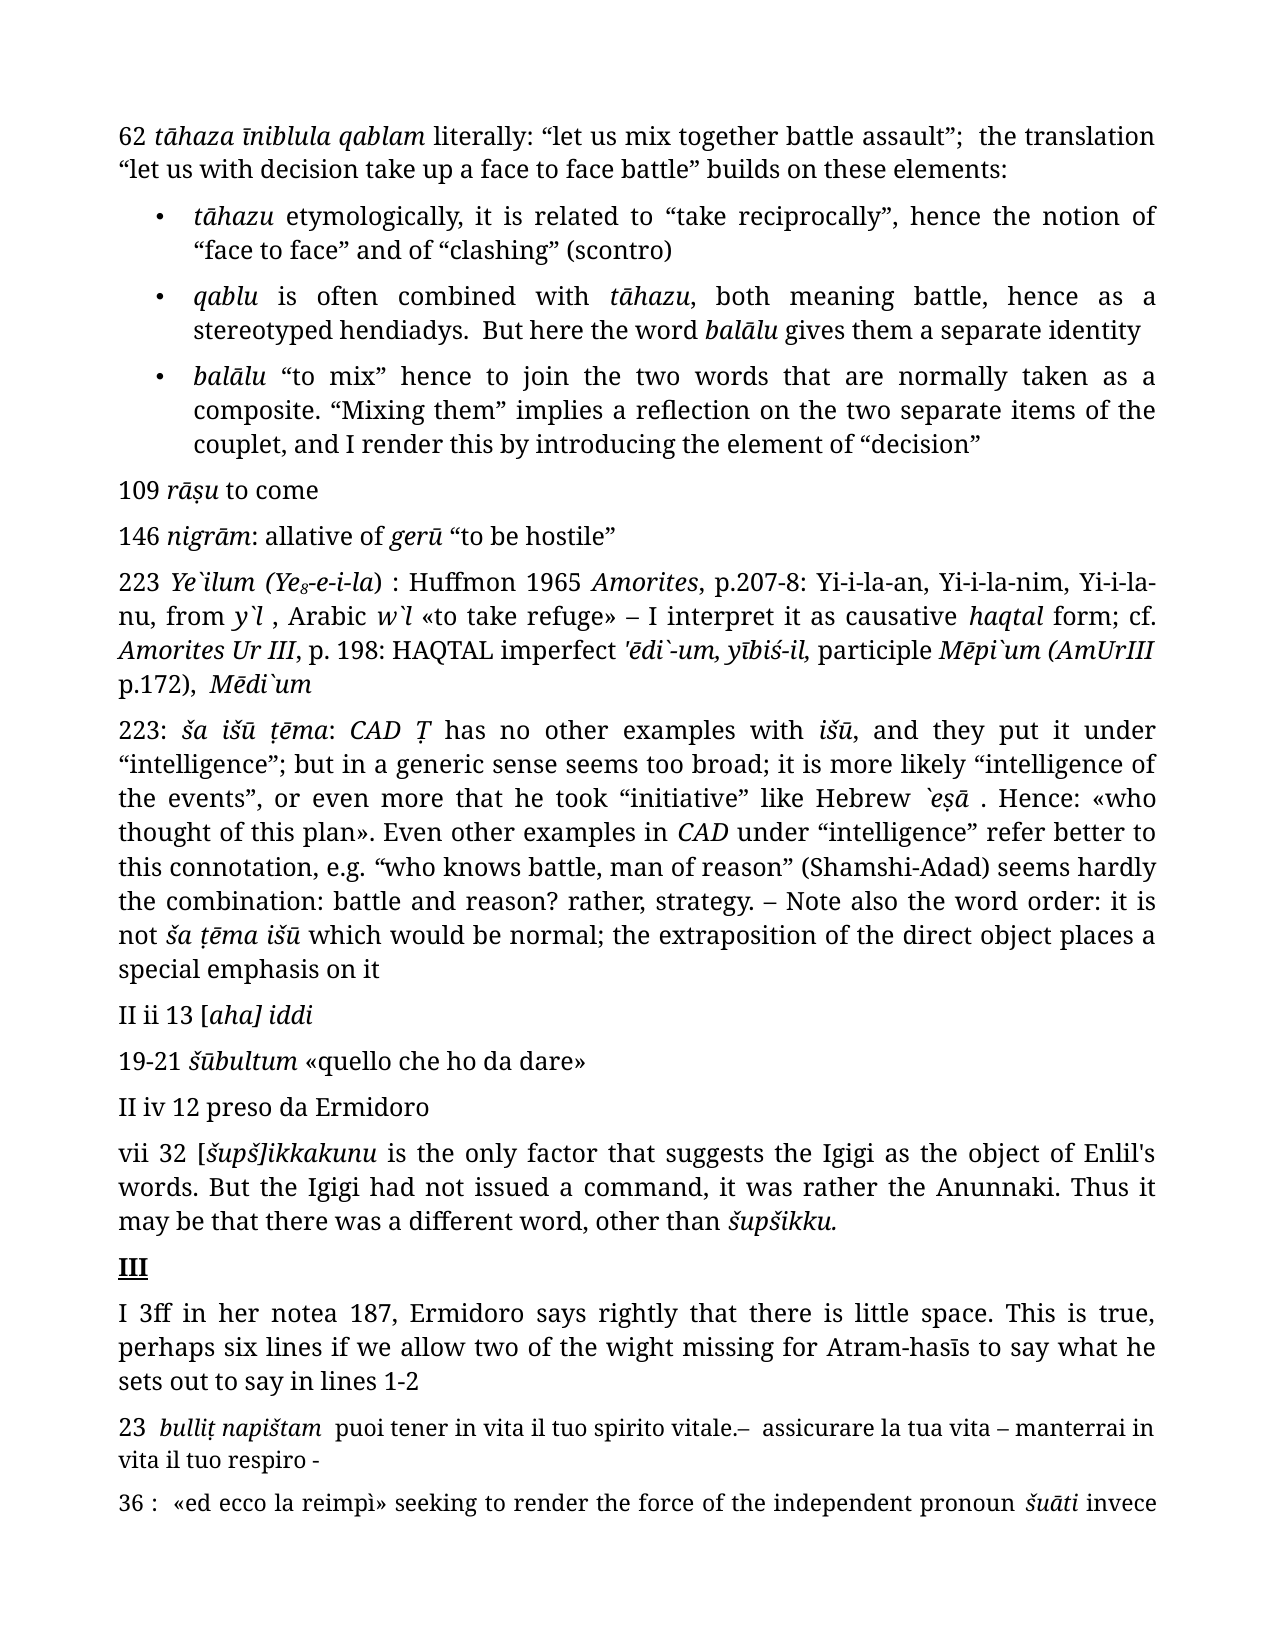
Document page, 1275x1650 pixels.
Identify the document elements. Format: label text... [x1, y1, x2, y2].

text 223: ša išū ṭēma: CAD Ṭ has no other examples with išū, and they put it under “intelligence”; but in a generic sense seems too broad; it is more likely “intelligence of the events”, or even more that he took “initiative” like Hebrew `eṣā . Hence: «who thought of this plan». Even other examples in CAD under “intelligence” refer better to this connotation, e.g. “who knows battle, man of reason” (Shamshi-Adad) seems hardly the combination: battle and reason? rather, strategy. – Note also the word order: it is not ša ṭēma išū which would be normal; the extraposition of the direct object places a special emphasis on it [118, 713, 1157, 985]
text 23 bulliṭ napištam puoi tener in vita il tuo spirito vitale.– assicurare la tua vita – manterrai in vita il tuo respiro - [118, 1410, 1157, 1475]
text 19-21 šūbultum «quello che ho da dare» [118, 1043, 1157, 1077]
list balālu “to mix” hence to join the two words that are normally taken as a composite. “Mixing them” implies a reflection on the two separate items of the couplet, and I render this by introducing the element of “decision” [156, 358, 1157, 461]
list qablu is often combined with tāhazu, both meaning battle, hence as a stereotyped hendiadys. But here the word balālu gives them a separate identity [156, 278, 1157, 346]
text I 3ff in her notea 187, Ermidoro says rightly that there is little space. This is true, perhaps six lines if we allow two of the wight missing for Atram-hasīs to say what he sets out to say in lines 1-2 [118, 1296, 1157, 1398]
list tāhazu etymologically, it is related to “take reciprocally”, hence the notion of “face to face” and of “clashing” (scontro) [156, 198, 1157, 266]
text III [118, 1250, 1157, 1284]
text 62 tāhaza īniblula qablam literally: “let us mix together battle assault”; the translation “let us with decision take up a face to face battle” builds on these elements: [118, 118, 1157, 186]
text 223 Ye`ilum (Ye8-e-i-la) : Huffmon 1965 Amorites, p.207-8: Yi-i-la-an, Yi-i-la-nim, Yi-i-la-nu, from y`l , Arabic w`l «to take refuge» – I interpret it as causative haqtal form; cf. Amorites Ur III, p. 198: HAQTAL imperfect 'ēdi`-um, yībiś-il, participle Mēpi`um (AmUrIII p.172), Mēdi`um [118, 565, 1157, 701]
text II iv 12 preso da Ermidoro [118, 1089, 1157, 1123]
text vii 32 [šupš]ikkakunu is the only factor that suggests the Igigi as the object of Enlil's words. But the Igigi had not issued a command, it was rather the Anunnaki. Thus it may be that there was a different word, other than šupšikku. [118, 1136, 1157, 1238]
text 109 rāṣu to come [118, 473, 1157, 507]
text 146 nigrām: allative of gerū “to be hostile” [118, 519, 1157, 553]
text 36 : «ed ecco la reimpì» seeking to render the force of the independent pronoun šuāti invece [118, 1487, 1157, 1518]
text II ii 13 [aha] iddi [118, 997, 1157, 1031]
